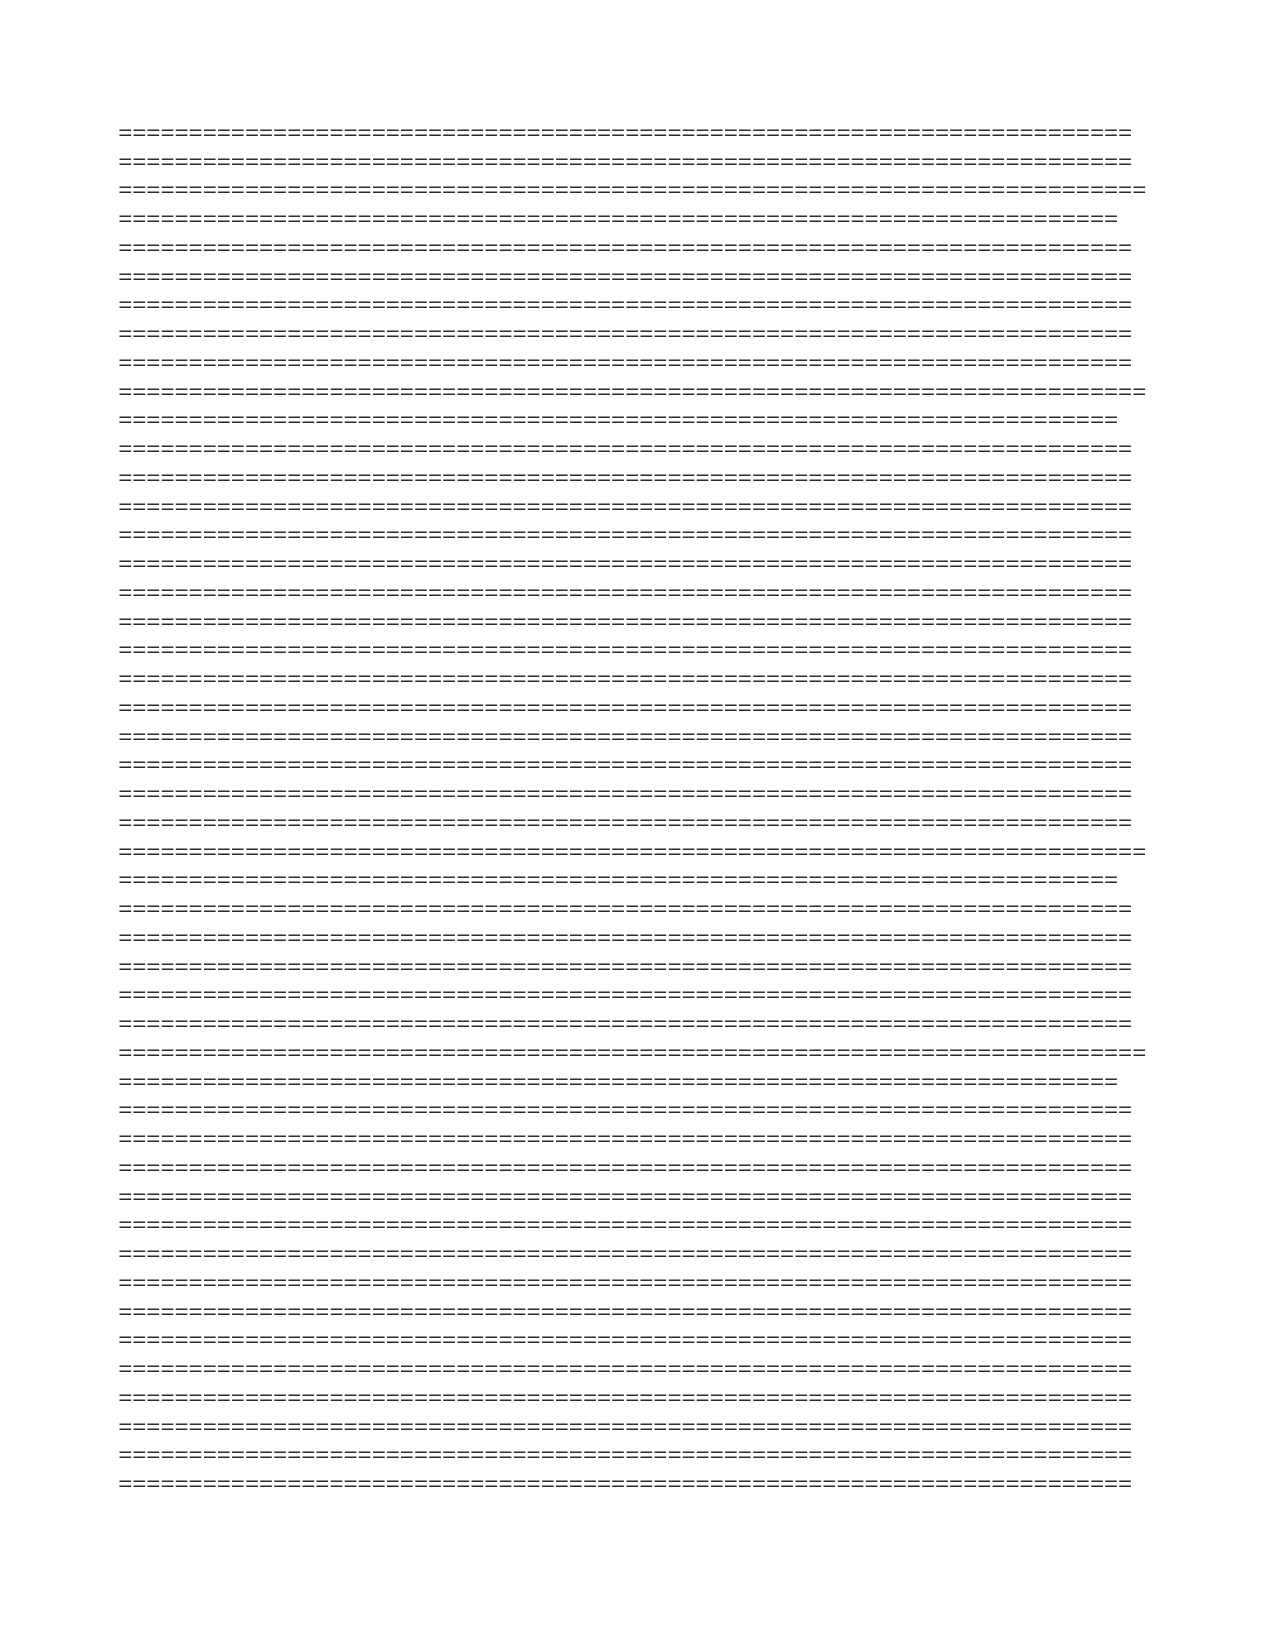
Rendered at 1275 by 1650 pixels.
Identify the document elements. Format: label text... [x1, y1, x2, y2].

text ======================================================================== [118, 578, 1157, 607]
text ======================================================================== [118, 1182, 1157, 1211]
text ======================================================================== [118, 751, 1157, 779]
text ======================================================================== [118, 262, 1157, 291]
text ======================================================================== [118, 894, 1157, 923]
text ======================================================================== [118, 1383, 1157, 1412]
text ======================================================================== [118, 607, 1157, 636]
text ======================================================================== [118, 1009, 1157, 1038]
text ======================================================================== [118, 923, 1157, 952]
text ======================================================================== [118, 1211, 1157, 1239]
text ======================================================================== [118, 808, 1157, 837]
text ======================================================================== [118, 636, 1157, 664]
text ======================================================================== [118, 549, 1157, 578]
text ======================================================================== [118, 118, 1157, 147]
text ======================================================================== [118, 521, 1157, 549]
text ================================================================================================================================================ [118, 176, 1157, 233]
text ======================================================================== [118, 722, 1157, 751]
text ======================================================================== [118, 1096, 1157, 1124]
text ======================================================================== [118, 1239, 1157, 1268]
text ======================================================================== [118, 693, 1157, 722]
text ======================================================================== [118, 779, 1157, 808]
text ======================================================================== [118, 1412, 1157, 1441]
text ======================================================================== [118, 952, 1157, 981]
text ======================================================================== [118, 1469, 1157, 1498]
text ================================================================================================================================================ [118, 837, 1157, 894]
text ======================================================================== [118, 981, 1157, 1009]
text ================================================================================================================================================ [118, 377, 1157, 434]
text ======================================================================== [118, 1326, 1157, 1354]
text ======================================================================== [118, 147, 1157, 176]
text ================================================================================================================================================ [118, 1038, 1157, 1096]
text ======================================================================== [118, 1153, 1157, 1182]
text ======================================================================== [118, 233, 1157, 262]
text ======================================================================== [118, 1124, 1157, 1153]
text ======================================================================== [118, 319, 1157, 348]
text ======================================================================== [118, 492, 1157, 521]
text ======================================================================== [118, 1297, 1157, 1326]
text ======================================================================== [118, 664, 1157, 693]
text ======================================================================== [118, 434, 1157, 463]
text ======================================================================== [118, 1441, 1157, 1469]
text ======================================================================== [118, 463, 1157, 492]
text ======================================================================== [118, 291, 1157, 319]
text ======================================================================== [118, 348, 1157, 377]
text ======================================================================== [118, 1268, 1157, 1297]
text ======================================================================== [118, 1354, 1157, 1383]
